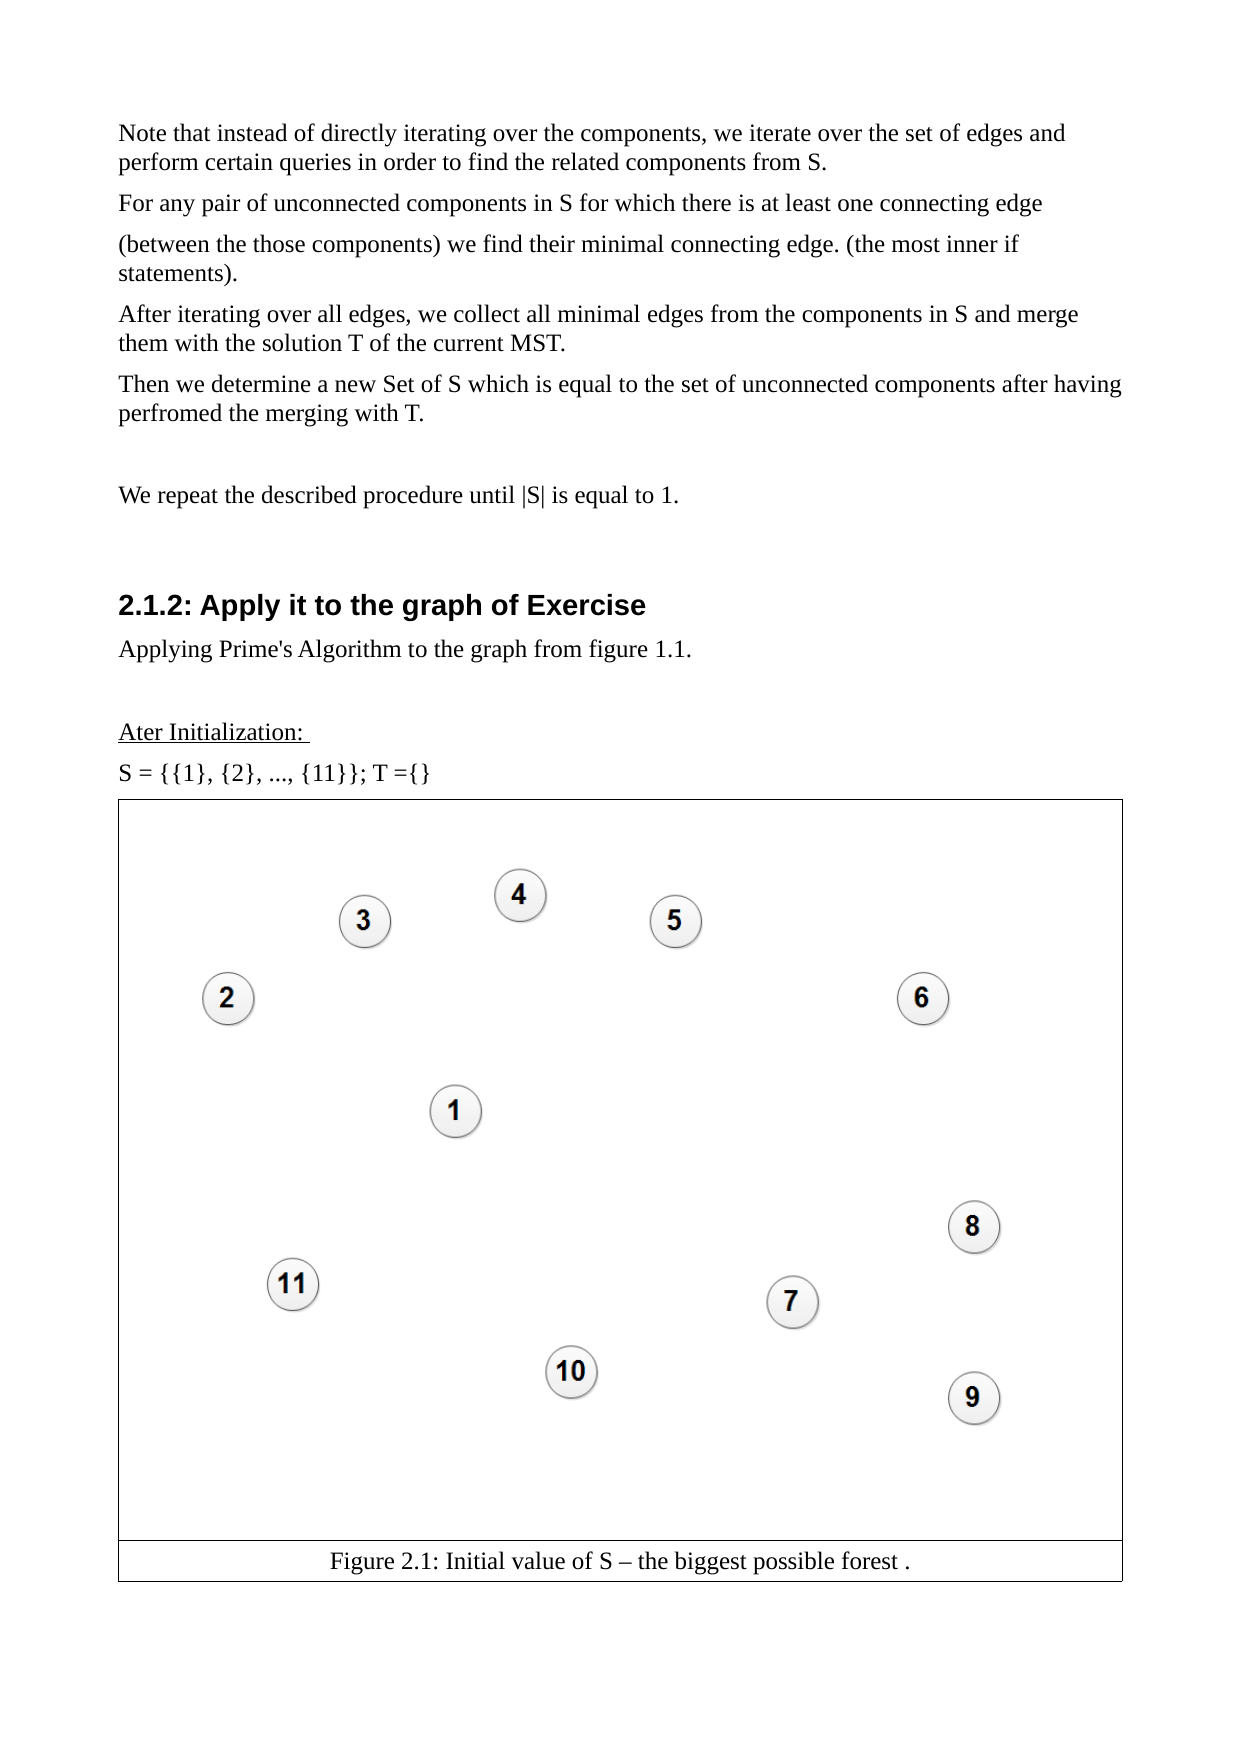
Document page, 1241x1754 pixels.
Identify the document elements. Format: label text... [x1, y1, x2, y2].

table_header [119, 800, 1122, 1540]
text Note that instead of directly iterating over the components, we iterate over the set of edges and perform certain queries in order to find the related components from S. [118, 118, 1122, 176]
text (between the those components) we find their minimal connecting edge. (the most inner if statements). [118, 229, 1122, 287]
text Then we determine a new Set of S which is equal to the set of unconnected components after having perfromed the merging with T. [118, 369, 1122, 427]
subtitle 2.1.2: Apply it to the graph of Exercise [118, 588, 1122, 622]
text Applying Prime's Algorithm to the graph from figure 1.1. [118, 634, 1122, 663]
table_cell Figure 2.1: Initial value of S – the biggest possible forest . [119, 1541, 1122, 1581]
text Ater Initialization: [118, 717, 1122, 745]
picture [123, 805, 1117, 1506]
text After iterating over all edges, we collect all minimal edges from the components in S and merge them with the solution T of the current MST. [118, 299, 1122, 357]
text We repeat the described procedure until |S| is equal to 1. [118, 481, 1122, 509]
text For any pair of unconnected components in S for which there is at least one connecting edge [118, 188, 1122, 217]
text S = {{1}, {2}, ..., {11}}; T ={} [118, 758, 1122, 787]
